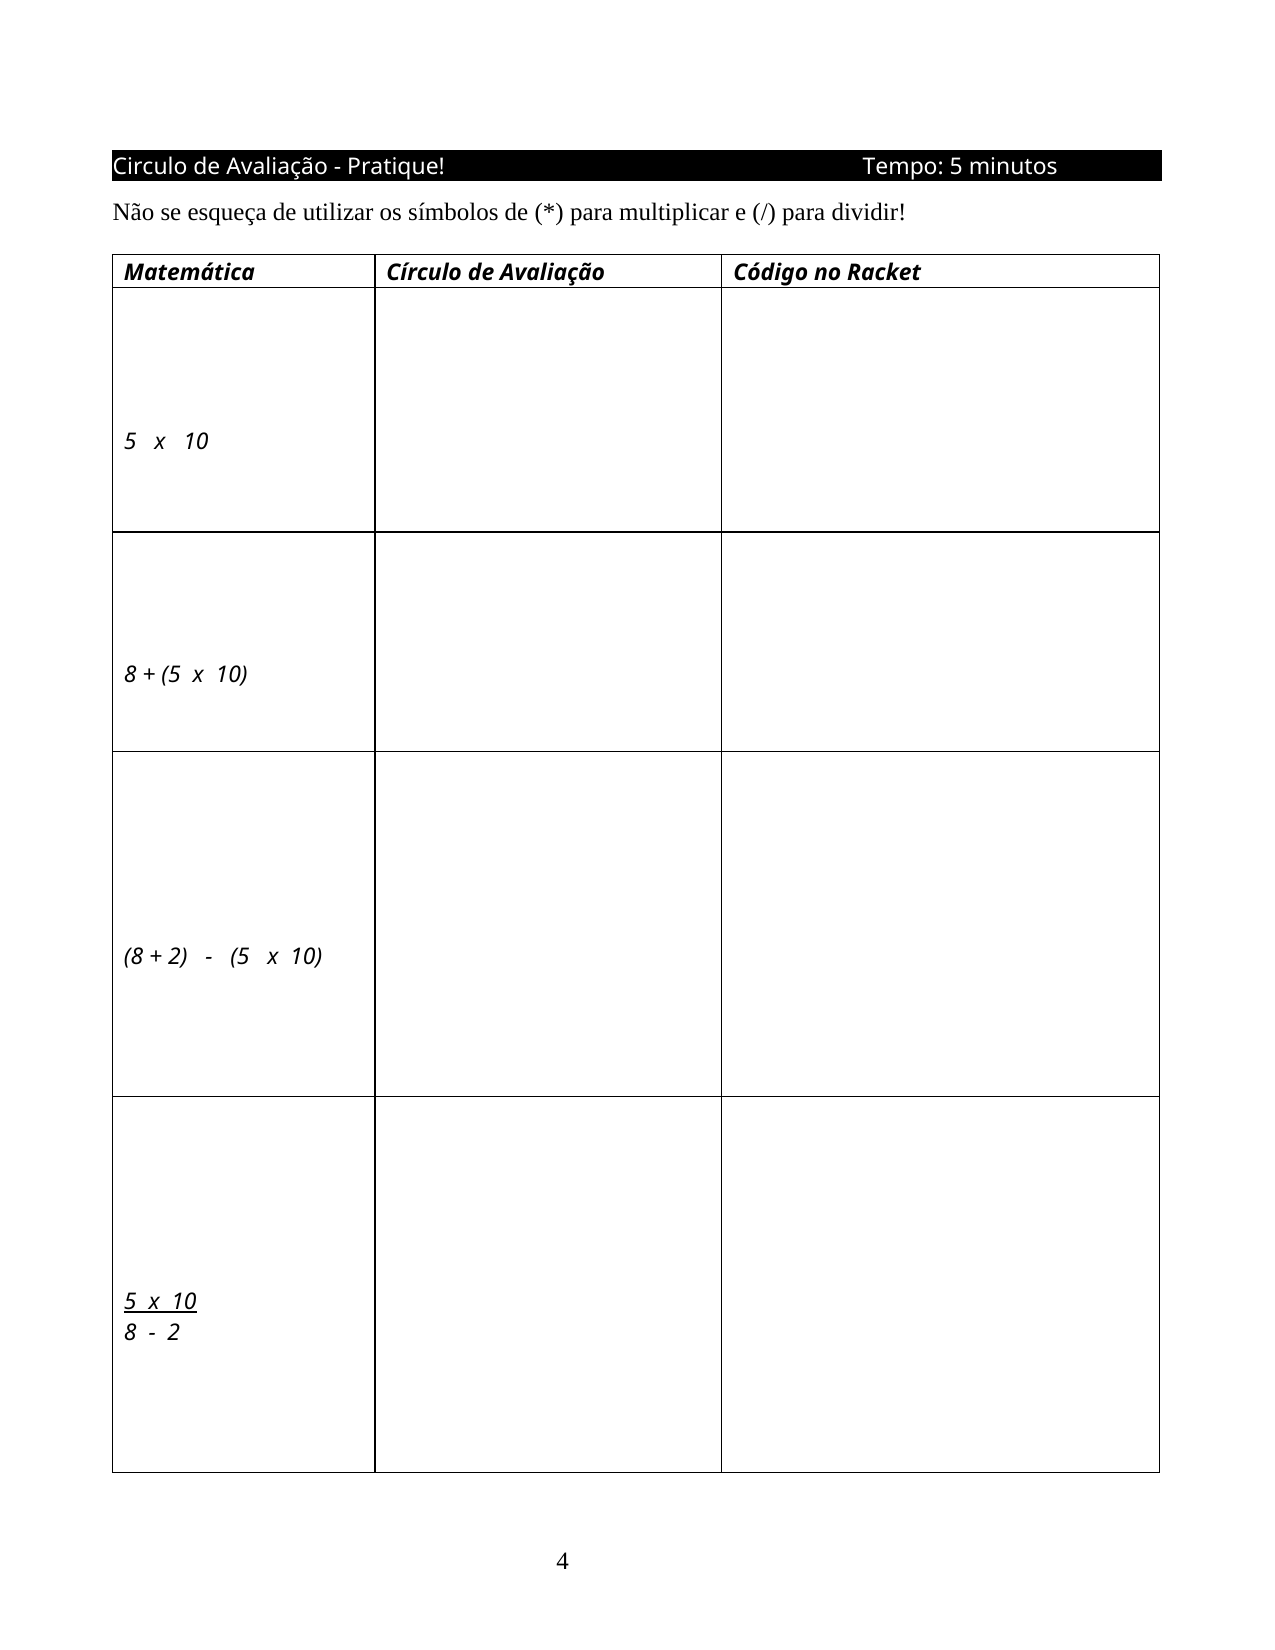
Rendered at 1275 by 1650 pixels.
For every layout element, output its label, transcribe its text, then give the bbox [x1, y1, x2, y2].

table_cell 5 x 10 [113, 288, 374, 531]
text Circulo de Avaliação - Pratique! Tempo: 5 minutos [112, 150, 1162, 181]
table_cell [376, 288, 721, 531]
table_cell [722, 533, 1159, 751]
table_cell [376, 1097, 721, 1472]
table_header Código no Racket [722, 255, 1159, 287]
table_cell [376, 752, 721, 1096]
table_cell [722, 752, 1159, 1096]
table_cell [722, 288, 1159, 531]
text Não se esqueça de utilizar os símbolos de (*) para multiplicar e (/) para dividir! [112, 197, 1162, 226]
table_cell [722, 1097, 1159, 1472]
table_header Círculo de Avaliação [376, 255, 721, 287]
table_cell [376, 533, 721, 751]
table_cell 5 x 10 8 - 2 [113, 1097, 374, 1472]
table_header Matemática [113, 255, 374, 287]
table_cell 8 + (5 x 10) [113, 533, 374, 751]
table_cell (8 + 2) - (5 x 10) [113, 752, 374, 1096]
